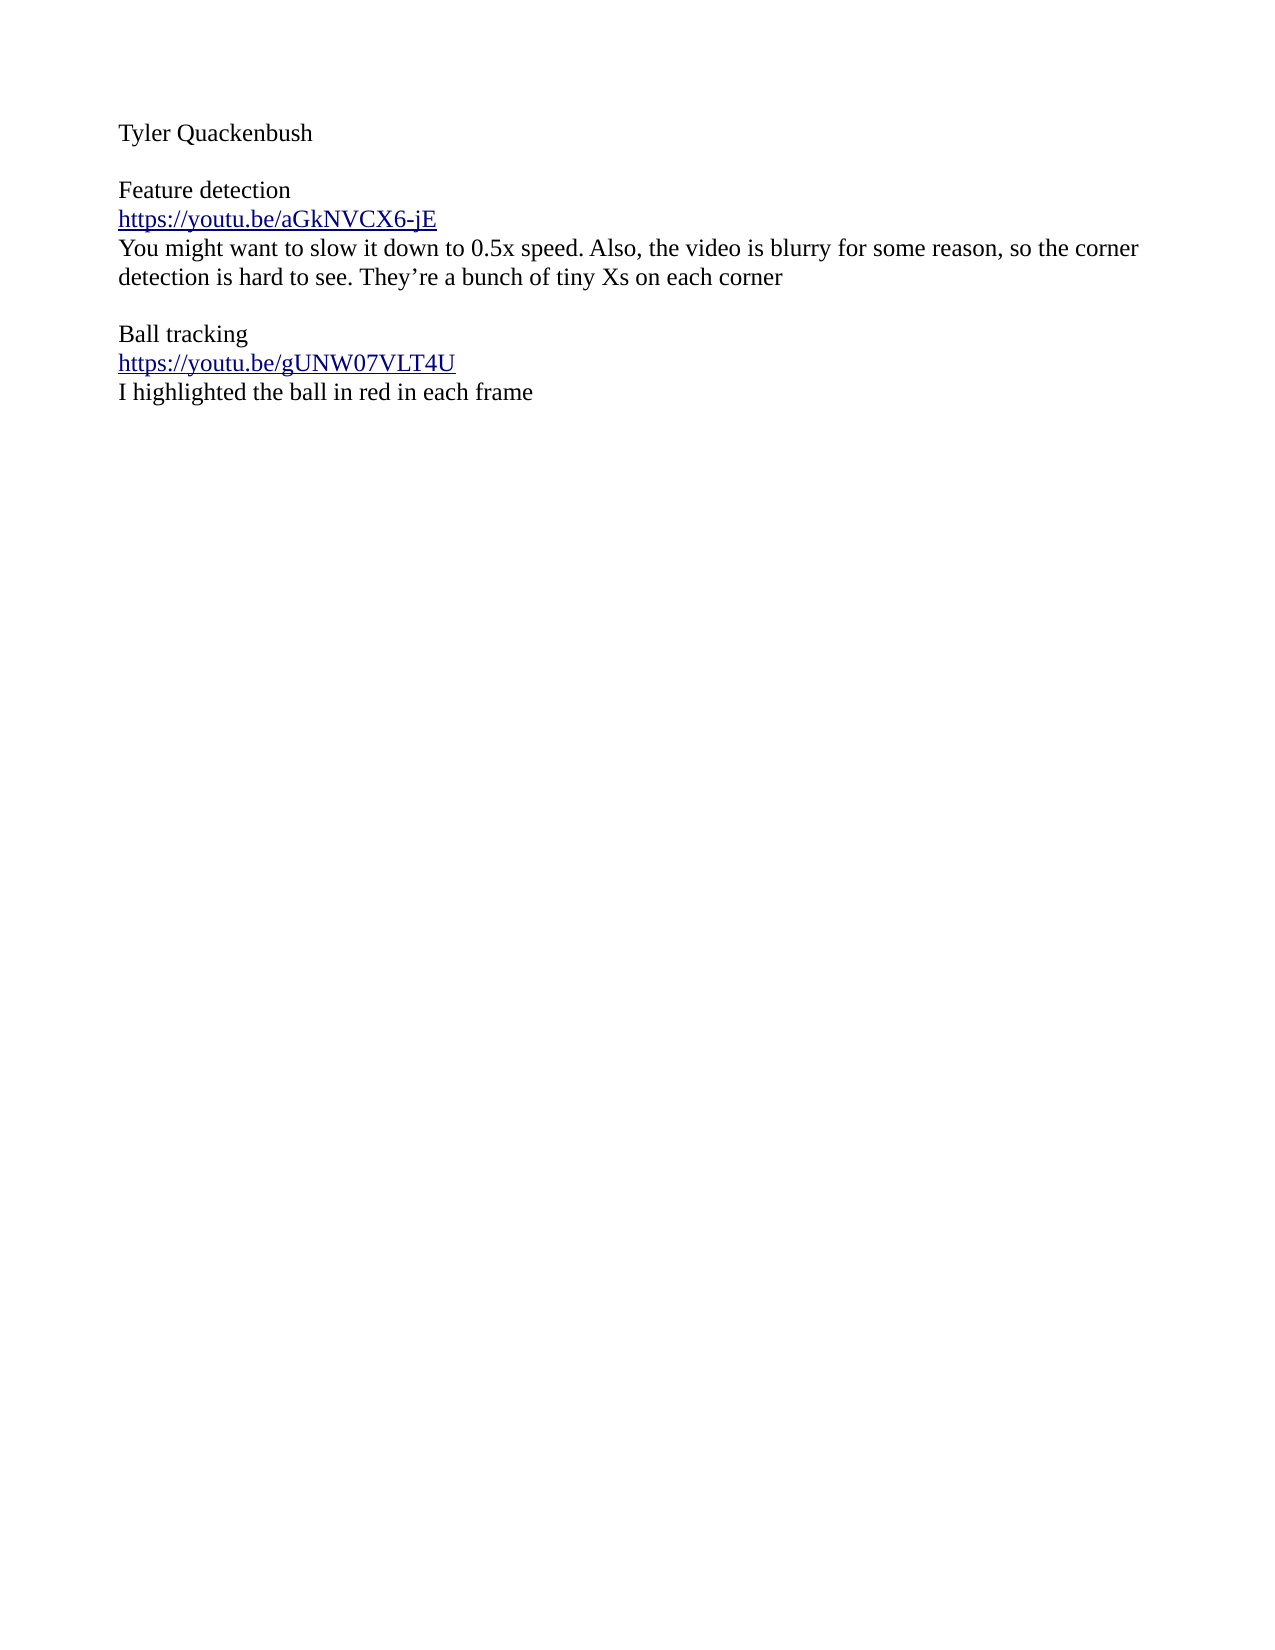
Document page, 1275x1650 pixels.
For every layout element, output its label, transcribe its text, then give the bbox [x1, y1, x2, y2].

text https://youtu.be/gUNW07VLT4U [118, 348, 1157, 377]
text I highlighted the ball in red in each frame [118, 377, 1157, 406]
text Ball tracking [118, 319, 1157, 348]
text Tyler Quackenbush [118, 118, 1157, 147]
text https://youtu.be/aGkNVCX6-jE [118, 204, 1157, 233]
text Feature detection [118, 176, 1157, 204]
text You might want to slow it down to 0.5x speed. Also, the video is blurry for some reason, so the corner detection is hard to see. They’re a bunch of tiny Xs on each corner [118, 233, 1157, 291]
